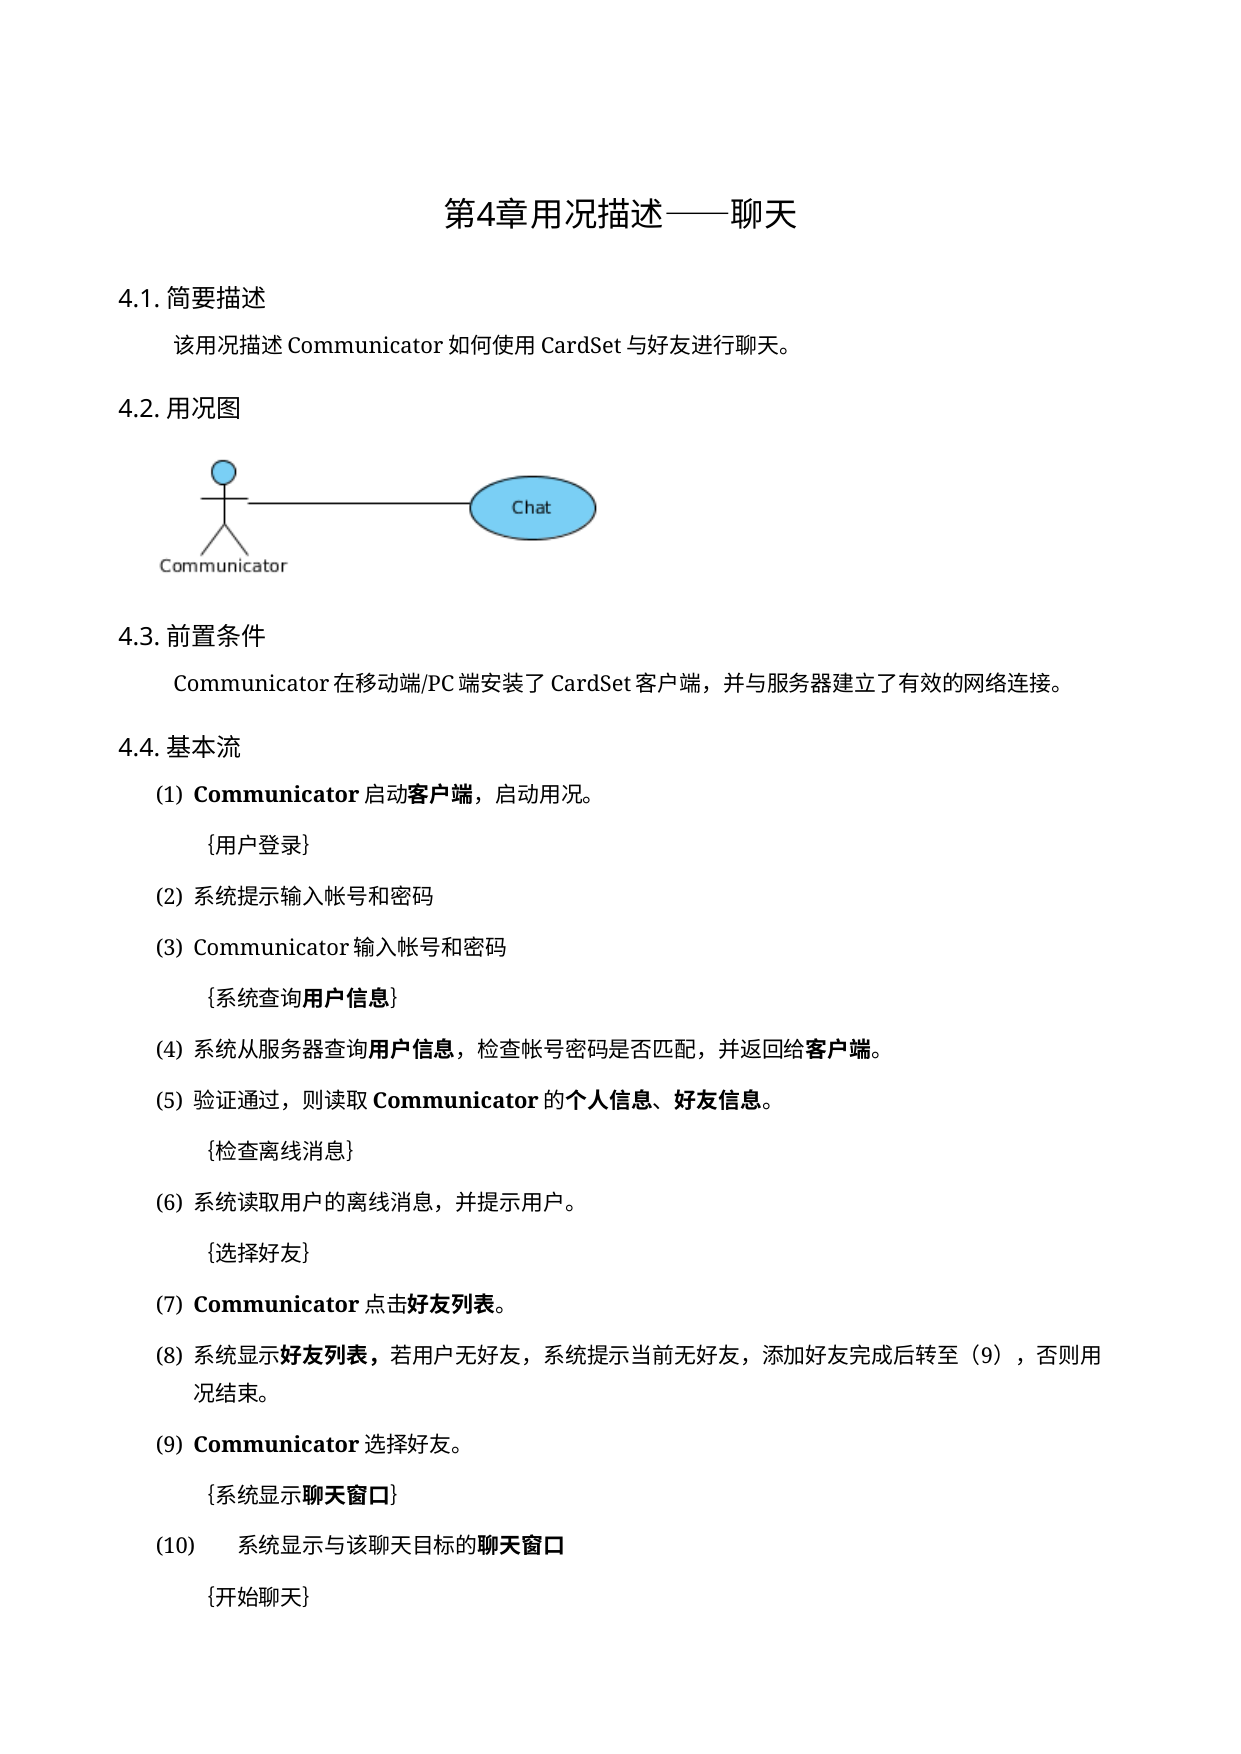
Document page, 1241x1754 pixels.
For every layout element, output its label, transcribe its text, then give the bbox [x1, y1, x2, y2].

subtitle 基本流 [118, 727, 1122, 763]
list Communicator输入帐号和密码 [156, 930, 1122, 962]
list 系统从服务器查询用户信息，检查帐号密码是否匹配，并返回给客户端。 [156, 1032, 1122, 1064]
picture [152, 432, 620, 610]
subtitle 前置条件 [118, 449, 1122, 653]
list 系统提示输入帐号和密码 [156, 879, 1122, 911]
list ｛检查离线消息｝ [156, 1134, 1122, 1166]
list ｛选择好友｝ [156, 1236, 1122, 1268]
list ｛系统查询用户信息｝ [156, 981, 1122, 1013]
text Communicator在移动端/PC端安装了CardSet客户端，并与服务器建立了有效的网络连接。 [118, 666, 1122, 698]
list 验证通过，则读取Communicator的个人信息、好友信息。 [156, 1083, 1122, 1115]
text 该用况描述Communicator 如何使用CardSet与好友进行聊天。 [118, 328, 1122, 360]
subtitle 用况描述——聊天 [118, 188, 1122, 236]
list ｛开始聊天｝ [156, 1579, 1122, 1611]
list ｛用户登录｝ [156, 828, 1122, 860]
list 系统读取用户的离线消息，并提示用户。 [156, 1185, 1122, 1217]
list Communicator选择好友。 [156, 1427, 1122, 1458]
list 系统显示与该聊天目标的聊天窗口 [156, 1528, 1122, 1560]
list Communicator点击好友列表。 [156, 1287, 1122, 1318]
list ｛系统显示聊天窗口｝ [156, 1478, 1122, 1509]
list 系统显示好友列表，若用户无好友，系统提示当前无好友，添加好友完成后转至（9），否则用况结束。 [156, 1338, 1122, 1407]
subtitle 用况图 [118, 389, 1122, 425]
list Communicator启动客户端，启动用况。 [156, 777, 1122, 809]
subtitle 简要描述 [118, 278, 1122, 314]
